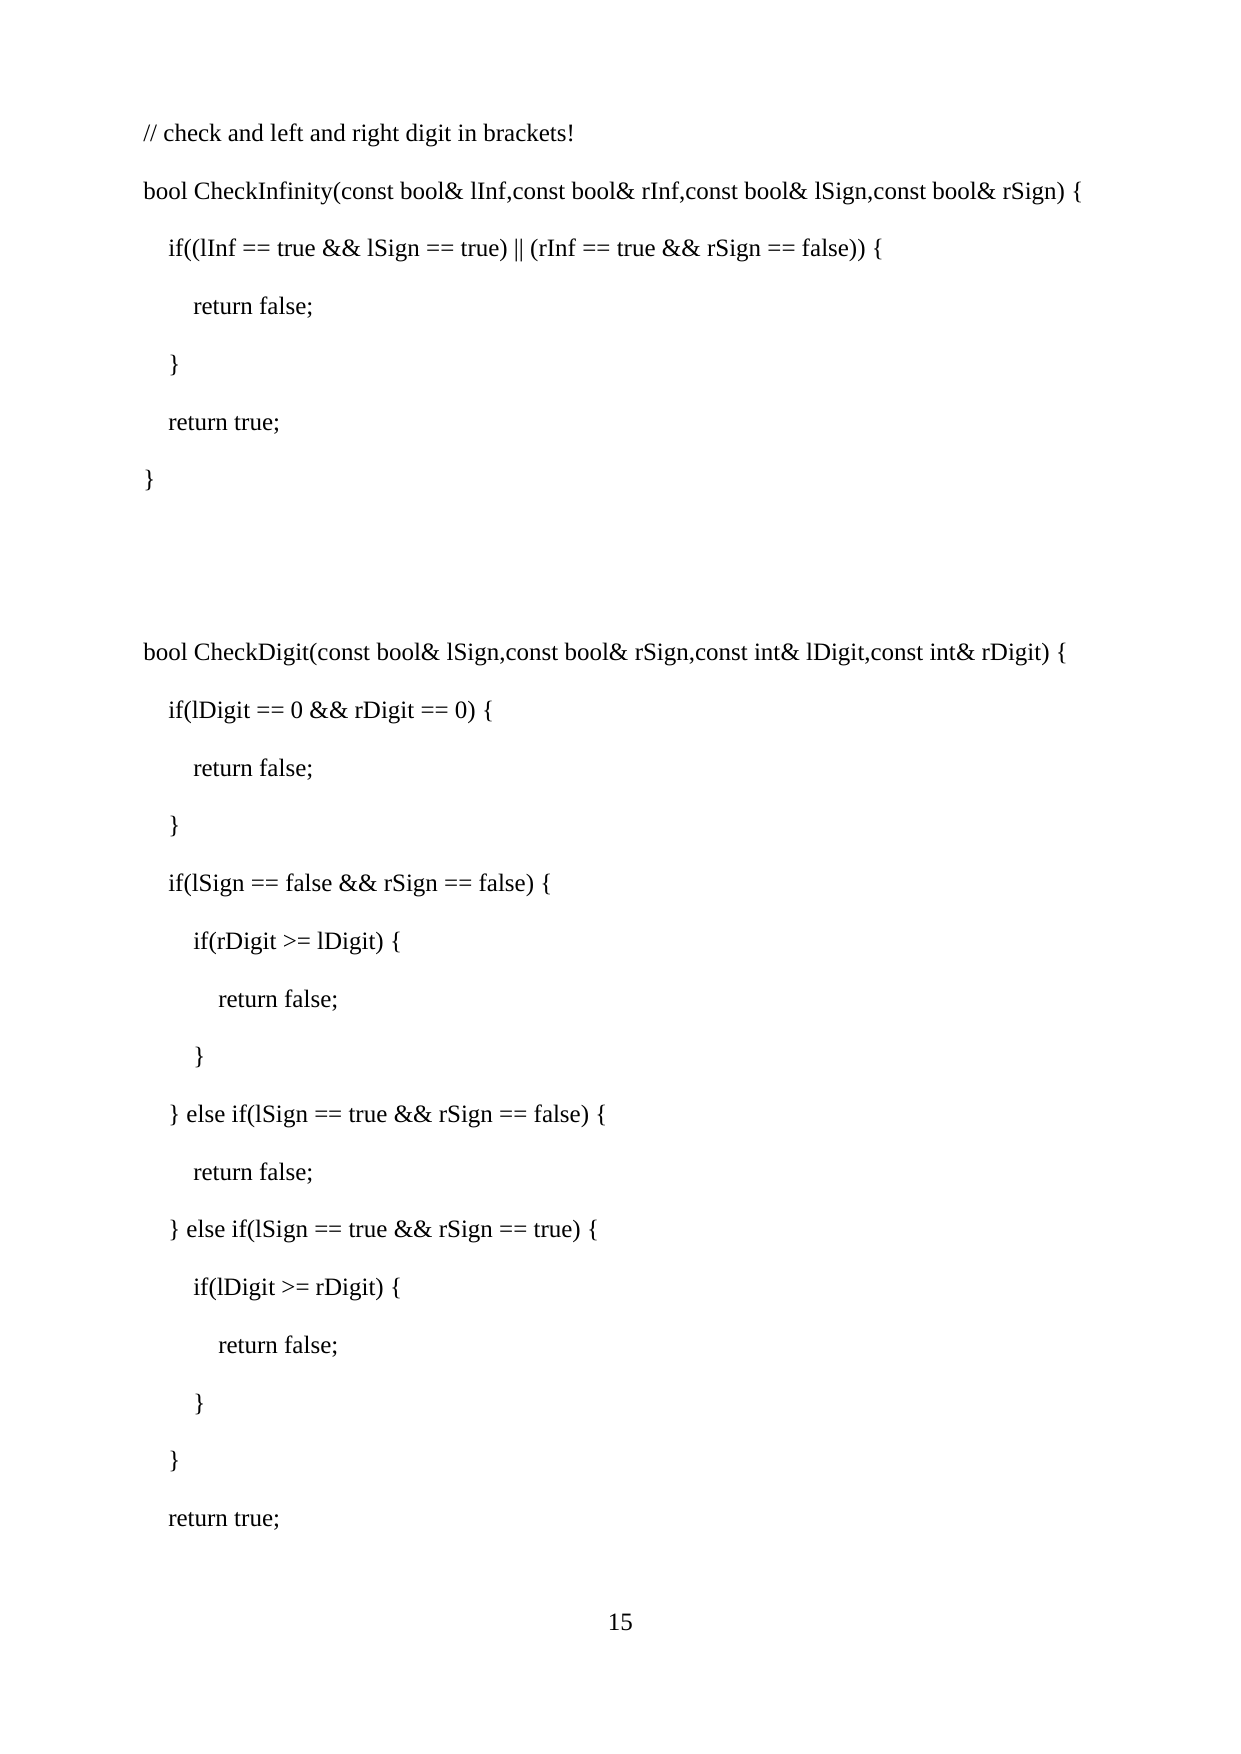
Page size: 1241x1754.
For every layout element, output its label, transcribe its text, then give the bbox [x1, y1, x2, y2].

text bool CheckInfinity(const bool& lInf,const bool& rInf,const bool& lSign,const bool& rSign) { [118, 176, 1122, 204]
text return true; [118, 1503, 1122, 1532]
text } [118, 811, 1122, 839]
text } [118, 1388, 1122, 1416]
text if(lDigit >= rDigit) { [118, 1272, 1122, 1301]
text if(lDigit == 0 && rDigit == 0) { [118, 695, 1122, 724]
text return false; [118, 291, 1122, 320]
text if(lSign == false && rSign == false) { [118, 868, 1122, 897]
text } [118, 349, 1122, 378]
text return true; [118, 407, 1122, 435]
text } [118, 464, 1122, 493]
text if(rDigit >= lDigit) { [118, 926, 1122, 955]
text return false; [118, 1330, 1122, 1359]
text // check and left and right digit in brackets! [118, 118, 1122, 147]
text } [118, 1041, 1122, 1070]
text } [118, 1445, 1122, 1474]
text if((lInf == true && lSign == true) || (rInf == true && rSign == false)) { [118, 233, 1122, 262]
text } else if(lSign == true && rSign == true) { [118, 1214, 1122, 1243]
text return false; [118, 984, 1122, 1012]
text } else if(lSign == true && rSign == false) { [118, 1099, 1122, 1128]
text return false; [118, 1157, 1122, 1186]
text return false; [118, 753, 1122, 782]
text bool CheckDigit(const bool& lSign,const bool& rSign,const int& lDigit,const int& rDigit) { [118, 637, 1122, 666]
